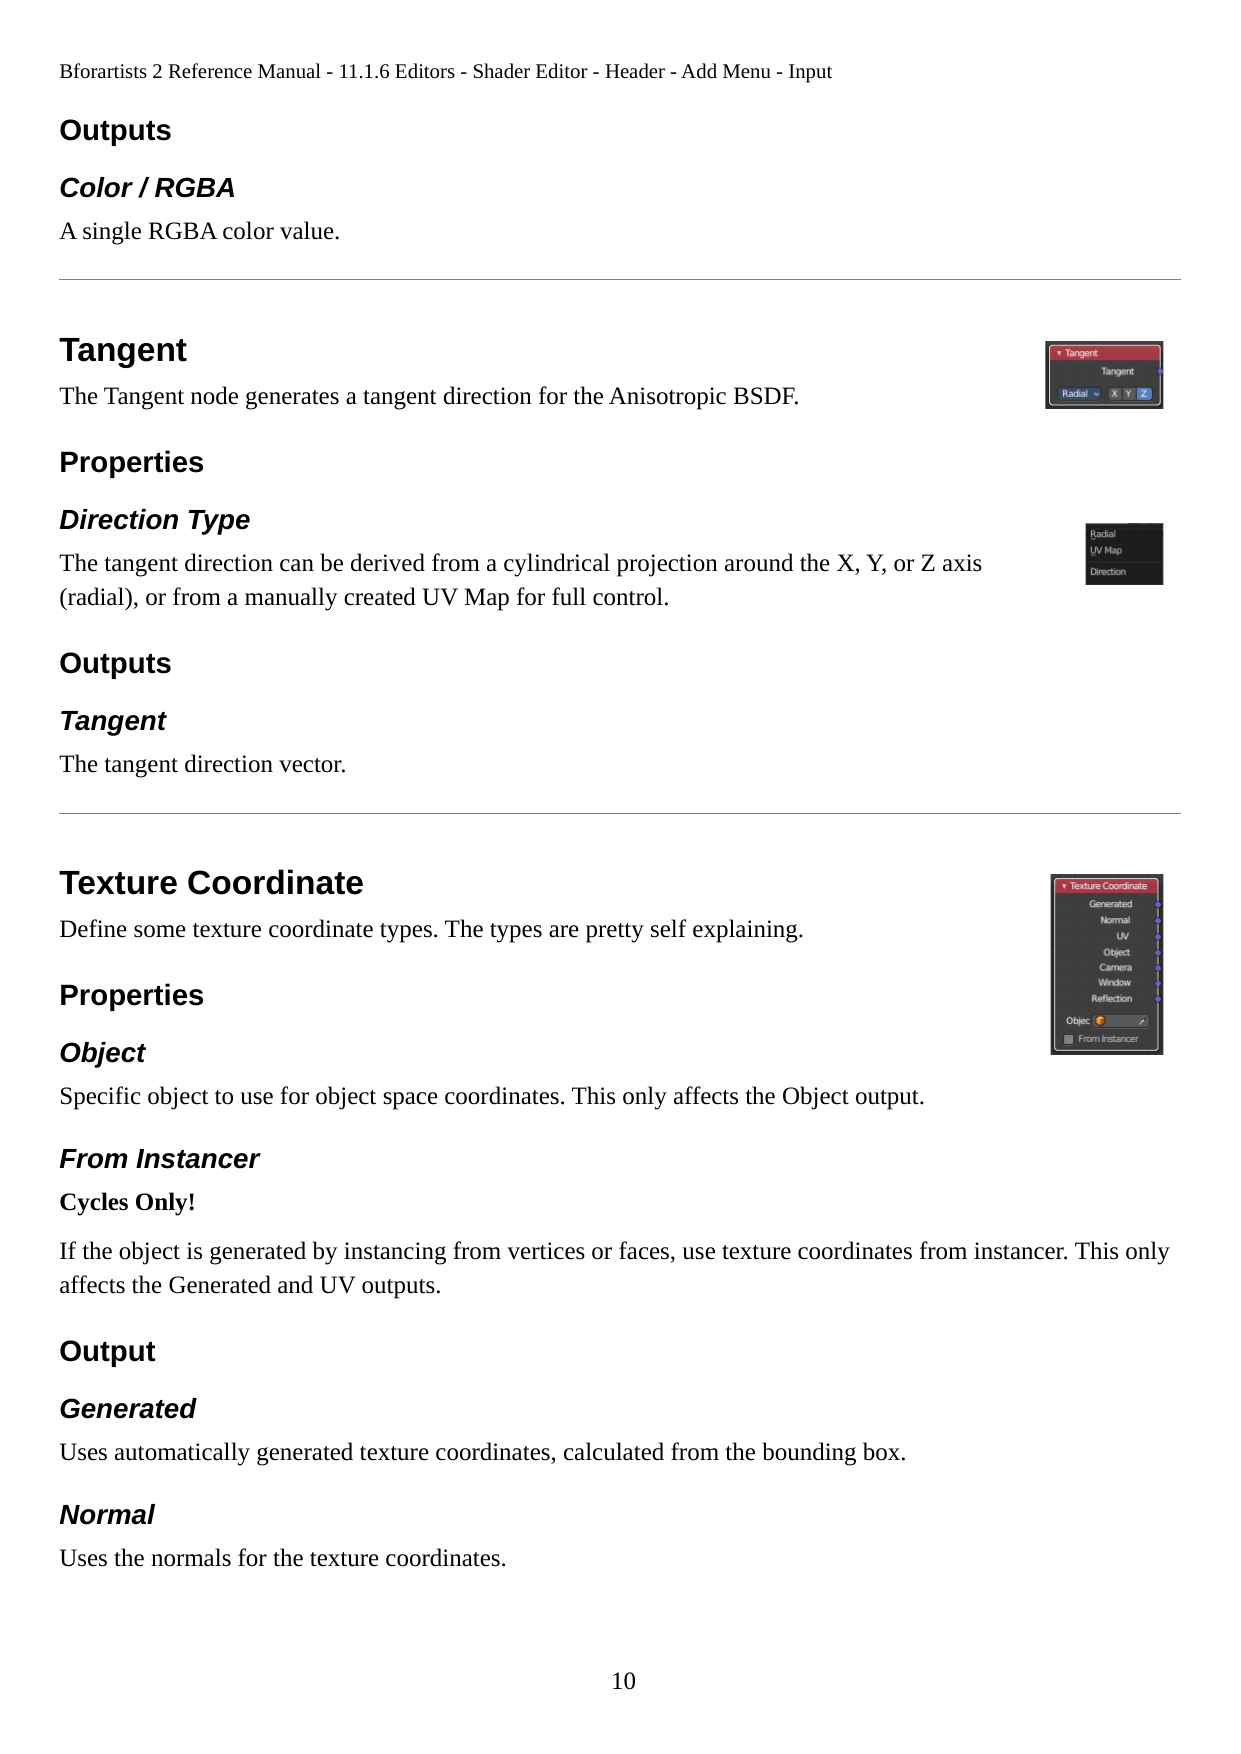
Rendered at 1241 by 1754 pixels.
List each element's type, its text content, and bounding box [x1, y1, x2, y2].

subtitle Normal [59, 1499, 1181, 1531]
subtitle Tangent [59, 330, 1181, 368]
text Cycles Only! [59, 1187, 1181, 1216]
subtitle Color / RGBA [59, 171, 1181, 203]
subtitle [1164, 978, 1181, 1012]
subtitle Output [59, 1334, 1181, 1368]
text The tangent direction can be derived from a cylindrical projection around the X, Y, or Z axis (radial), or from a manually created UV Map for full control. [59, 548, 1181, 611]
subtitle Outputs [59, 113, 1181, 146]
subtitle Object [59, 1037, 1181, 1068]
subtitle Properties [59, 444, 1181, 478]
subtitle Generated [59, 1393, 1181, 1425]
text Uses the normals for the texture coordinates. [59, 1543, 1181, 1572]
subtitle From Instancer [59, 1142, 1181, 1174]
text Specific object to use for object space coordinates. This only affects the Object output. [59, 1081, 1181, 1110]
text The tangent direction vector. [59, 749, 1181, 778]
text A single RGBA color value. [59, 216, 1181, 244]
text Define some texture coordinate types. The types are pretty self explaining. [59, 914, 1050, 943]
text If the object is generated by instancing from vertices or faces, use texture coordinates from instancer. This only affects the Generated and UV outputs. [59, 1236, 1181, 1299]
subtitle Outputs [59, 646, 1181, 679]
text Uses automatically generated texture coordinates, calculated from the bounding box. [59, 1437, 1181, 1466]
subtitle Direction Type [59, 503, 1181, 535]
subtitle Properties [59, 978, 1050, 1012]
text The Tangent node generates a tangent direction for the Anisotropic BSDF. [59, 381, 1181, 410]
picture [1050, 874, 1164, 1055]
subtitle Tangent [59, 704, 1181, 736]
picture [1085, 523, 1164, 585]
subtitle Texture Coordinate [59, 863, 1181, 902]
picture [1045, 341, 1164, 409]
